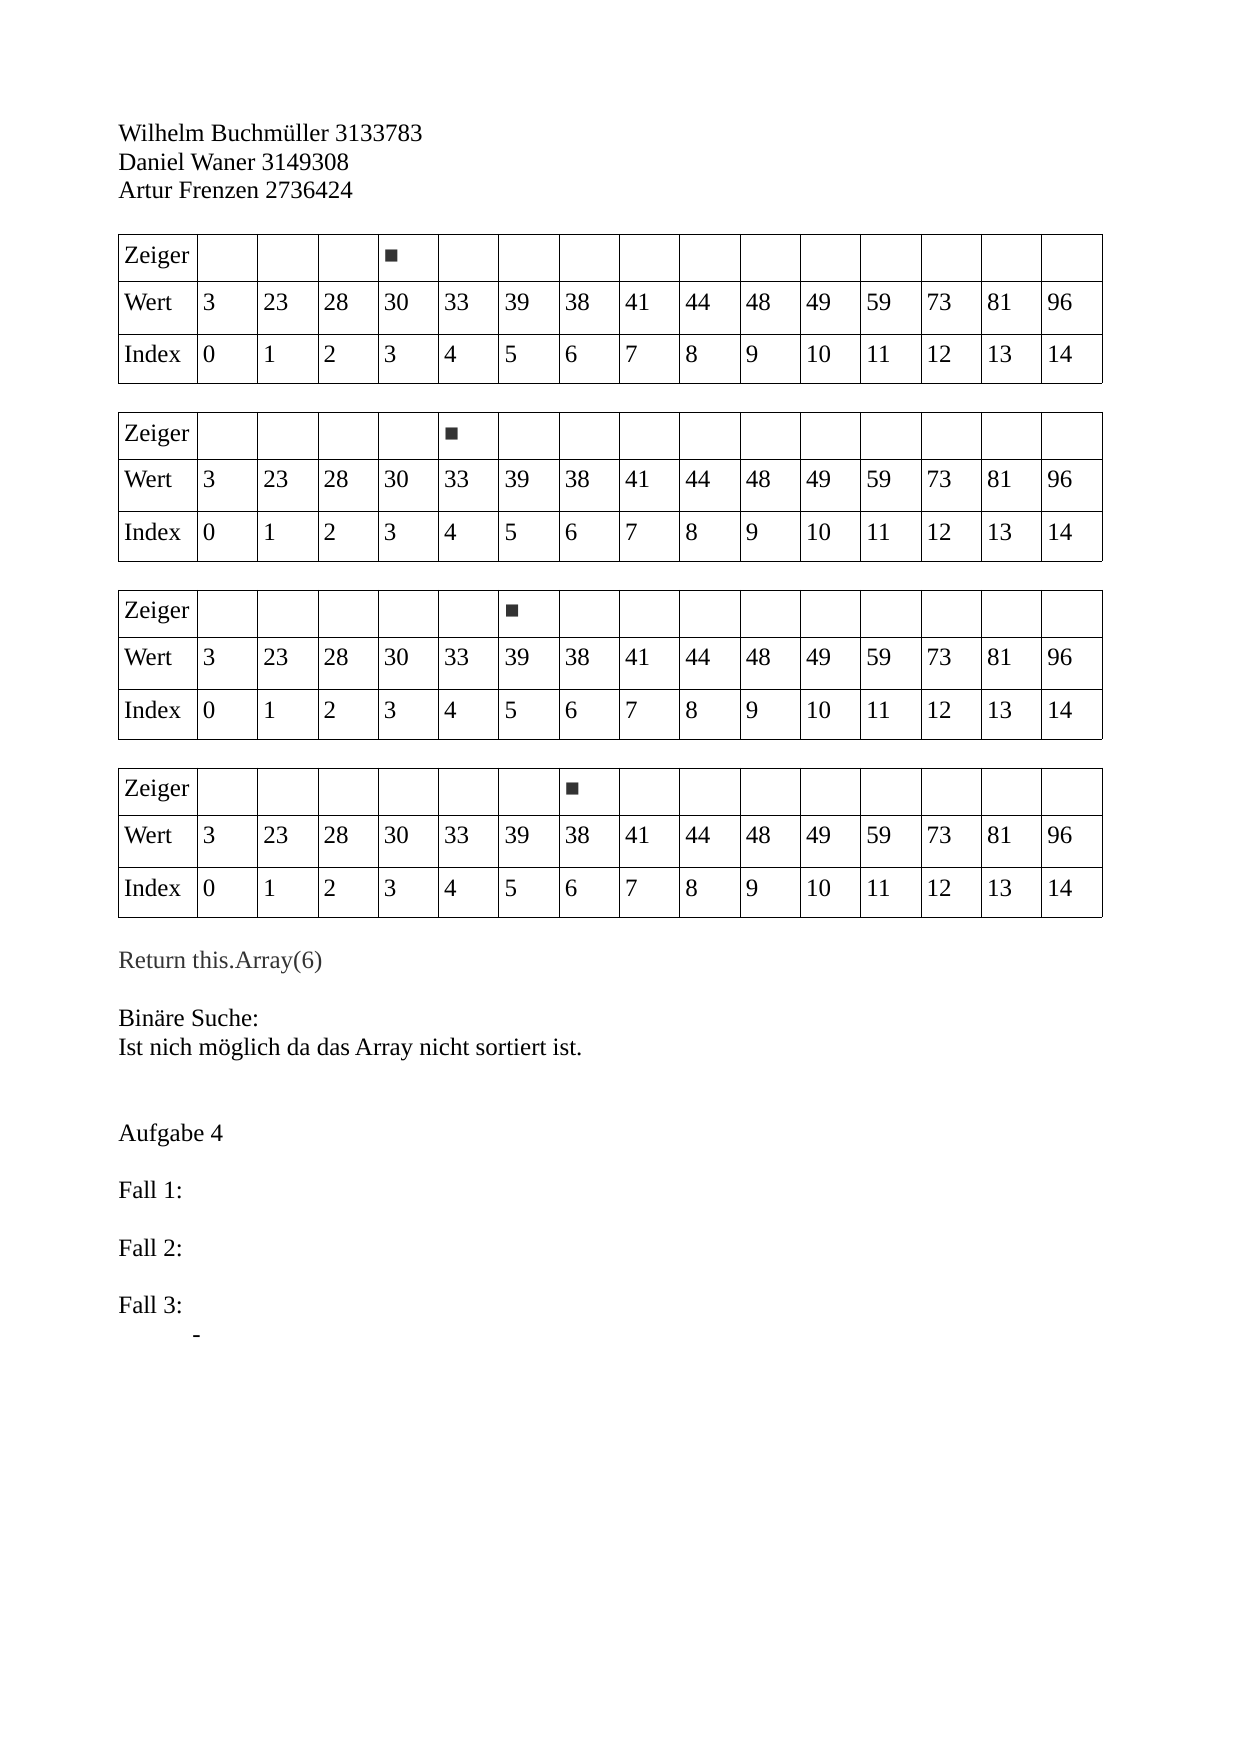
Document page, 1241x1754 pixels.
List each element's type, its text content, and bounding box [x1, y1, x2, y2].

table_cell 73 [922, 282, 981, 333]
table_header [439, 591, 498, 637]
table_header [861, 591, 921, 637]
table_header Zeiger [119, 769, 197, 814]
table_header [560, 591, 619, 637]
table_cell 2 [319, 512, 378, 561]
table_header [922, 413, 981, 459]
table_cell 59 [861, 460, 921, 511]
table_cell 49 [801, 816, 860, 867]
table_cell 13 [982, 335, 1041, 383]
table_cell 14 [1042, 335, 1102, 383]
table_header [258, 413, 318, 459]
table_header [620, 591, 679, 637]
table_cell 28 [319, 282, 378, 333]
table_cell 73 [922, 460, 981, 511]
table_cell 2 [319, 868, 378, 917]
table_cell 3 [379, 868, 438, 917]
table_cell 96 [1042, 460, 1102, 511]
table_cell 1 [258, 512, 318, 561]
table_cell 2 [319, 335, 378, 383]
table_header ■ [439, 413, 498, 459]
table_cell 48 [741, 282, 800, 333]
table_header [741, 769, 800, 814]
table_cell 10 [801, 690, 860, 739]
table_header [258, 235, 318, 281]
table_header ■ [499, 591, 559, 637]
table_header [379, 413, 438, 459]
table_cell 13 [982, 690, 1041, 739]
table_cell 81 [982, 638, 1041, 689]
table_cell 4 [439, 690, 498, 739]
table_cell 11 [861, 335, 921, 383]
text Fall 2: [118, 1233, 1122, 1262]
table_cell 7 [620, 868, 679, 917]
table_cell Index [119, 868, 197, 917]
table_cell 41 [620, 816, 679, 867]
table_cell 12 [922, 512, 981, 561]
table_header [801, 413, 860, 459]
table_cell 23 [258, 460, 318, 511]
table_cell 59 [861, 638, 921, 689]
table_cell 5 [499, 690, 559, 739]
table_cell 0 [198, 690, 257, 739]
table_cell 11 [861, 690, 921, 739]
table_cell 6 [560, 868, 619, 917]
table_cell 81 [982, 460, 1041, 511]
table_cell 0 [198, 512, 257, 561]
table_cell 33 [439, 638, 498, 689]
table_cell 9 [741, 335, 800, 383]
table_cell 28 [319, 816, 378, 867]
table_header [198, 769, 257, 814]
text Binäre Suche: [118, 1003, 1122, 1032]
text Fall 3: [118, 1291, 1122, 1319]
table_header [620, 413, 679, 459]
table_cell 3 [198, 816, 257, 867]
table_cell 0 [198, 335, 257, 383]
table_header [198, 591, 257, 637]
text - [118, 1319, 1122, 1348]
table_cell Index [119, 335, 197, 383]
table_cell 48 [741, 816, 800, 867]
table_cell 4 [439, 512, 498, 561]
table_cell 81 [982, 816, 1041, 867]
table_header [922, 591, 981, 637]
table_cell Index [119, 512, 197, 561]
table_header [319, 413, 378, 459]
table_cell 1 [258, 335, 318, 383]
table_cell Wert [119, 460, 197, 511]
table_cell 41 [620, 282, 679, 333]
table_header [319, 591, 378, 637]
table_cell 10 [801, 335, 860, 383]
table_cell 28 [319, 460, 378, 511]
table_cell 10 [801, 512, 860, 561]
table_cell 11 [861, 512, 921, 561]
table_cell Index [119, 690, 197, 739]
table_cell 12 [922, 868, 981, 917]
table_header [680, 235, 740, 281]
table_cell 48 [741, 638, 800, 689]
table_header [801, 235, 860, 281]
table_cell 3 [379, 690, 438, 739]
table_cell 39 [499, 460, 559, 511]
table_cell 5 [499, 335, 559, 383]
table_header [982, 235, 1041, 281]
table_cell 7 [620, 335, 679, 383]
table_cell 13 [982, 512, 1041, 561]
text Fall 1: [118, 1176, 1122, 1204]
table_header [741, 413, 800, 459]
table_cell 38 [560, 816, 619, 867]
table_header [741, 591, 800, 637]
text Return this.Array(6) [118, 946, 1122, 974]
table_cell 73 [922, 638, 981, 689]
table_header [560, 235, 619, 281]
table_cell 8 [680, 868, 740, 917]
table_cell Wert [119, 282, 197, 333]
table_header [1042, 591, 1102, 637]
table_cell 12 [922, 690, 981, 739]
table_header [499, 235, 559, 281]
table_cell 39 [499, 282, 559, 333]
table_cell 3 [379, 512, 438, 561]
table_cell 6 [560, 690, 619, 739]
table_header [1042, 235, 1102, 281]
text Ist nich möglich da das Array nicht sortiert ist. [118, 1032, 1122, 1061]
table_cell 3 [198, 460, 257, 511]
table_cell 96 [1042, 638, 1102, 689]
table_cell 44 [680, 638, 740, 689]
table_cell 48 [741, 460, 800, 511]
table_cell 14 [1042, 868, 1102, 917]
table_cell 1 [258, 690, 318, 739]
table_cell 44 [680, 460, 740, 511]
table_header [680, 413, 740, 459]
table_cell 41 [620, 638, 679, 689]
table_cell 3 [379, 335, 438, 383]
table_header [680, 591, 740, 637]
table_cell 8 [680, 690, 740, 739]
table_cell 7 [620, 512, 679, 561]
table_header [198, 413, 257, 459]
table_cell 9 [741, 868, 800, 917]
table_cell 49 [801, 638, 860, 689]
table_cell 14 [1042, 690, 1102, 739]
table_cell 39 [499, 816, 559, 867]
table_header Zeiger [119, 413, 197, 459]
table_header [499, 413, 559, 459]
table_header [922, 769, 981, 814]
table_header [680, 769, 740, 814]
table_cell 3 [198, 638, 257, 689]
table_header [801, 591, 860, 637]
table_cell 30 [379, 460, 438, 511]
table_header [741, 235, 800, 281]
table_header [258, 591, 318, 637]
table_cell Wert [119, 638, 197, 689]
table_header [861, 769, 921, 814]
table_header [982, 591, 1041, 637]
table_header [861, 235, 921, 281]
table_header ■ [560, 769, 619, 814]
table_cell 81 [982, 282, 1041, 333]
table_header [499, 769, 559, 814]
table_header [620, 769, 679, 814]
table_header [319, 769, 378, 814]
table_cell 30 [379, 282, 438, 333]
table_cell 23 [258, 282, 318, 333]
table_cell 13 [982, 868, 1041, 917]
table_header [379, 591, 438, 637]
table_cell 10 [801, 868, 860, 917]
table_cell 9 [741, 690, 800, 739]
table_cell 44 [680, 282, 740, 333]
table_cell 3 [198, 282, 257, 333]
table_cell 49 [801, 460, 860, 511]
table_cell 30 [379, 638, 438, 689]
table_cell 8 [680, 335, 740, 383]
table_cell 6 [560, 512, 619, 561]
table_header Zeiger [119, 235, 197, 281]
table_cell 38 [560, 282, 619, 333]
table_cell 96 [1042, 816, 1102, 867]
table_cell 9 [741, 512, 800, 561]
table_cell 8 [680, 512, 740, 561]
table_header Zeiger [119, 591, 197, 637]
table_header [620, 235, 679, 281]
table_cell 44 [680, 816, 740, 867]
table_cell 96 [1042, 282, 1102, 333]
table_cell 4 [439, 868, 498, 917]
table_header [319, 235, 378, 281]
table_header [379, 769, 438, 814]
table_cell 1 [258, 868, 318, 917]
table_cell 4 [439, 335, 498, 383]
table_header [1042, 769, 1102, 814]
table_header [439, 769, 498, 814]
table_header [861, 413, 921, 459]
table_cell 30 [379, 816, 438, 867]
text Aufgabe 4 [118, 1118, 1122, 1147]
table_cell 38 [560, 638, 619, 689]
table_cell 39 [499, 638, 559, 689]
table_header ■ [379, 235, 438, 281]
table_cell 5 [499, 512, 559, 561]
table_cell 28 [319, 638, 378, 689]
table_cell 6 [560, 335, 619, 383]
table_header [258, 769, 318, 814]
table_header [801, 769, 860, 814]
table_cell 33 [439, 460, 498, 511]
table_header [1042, 413, 1102, 459]
table_cell 12 [922, 335, 981, 383]
table_cell 49 [801, 282, 860, 333]
table_cell 2 [319, 690, 378, 739]
table_header [439, 235, 498, 281]
table_cell 7 [620, 690, 679, 739]
table_header [922, 235, 981, 281]
table_header [198, 235, 257, 281]
table_cell 38 [560, 460, 619, 511]
table_cell 11 [861, 868, 921, 917]
table_header [982, 413, 1041, 459]
table_header [982, 769, 1041, 814]
table_cell 33 [439, 282, 498, 333]
table_cell 5 [499, 868, 559, 917]
table_cell 14 [1042, 512, 1102, 561]
table_cell Wert [119, 816, 197, 867]
table_cell 0 [198, 868, 257, 917]
table_cell 23 [258, 816, 318, 867]
table_cell 59 [861, 282, 921, 333]
table_header [560, 413, 619, 459]
table_cell 33 [439, 816, 498, 867]
table_cell 59 [861, 816, 921, 867]
table_cell 23 [258, 638, 318, 689]
table_cell 73 [922, 816, 981, 867]
table_cell 41 [620, 460, 679, 511]
